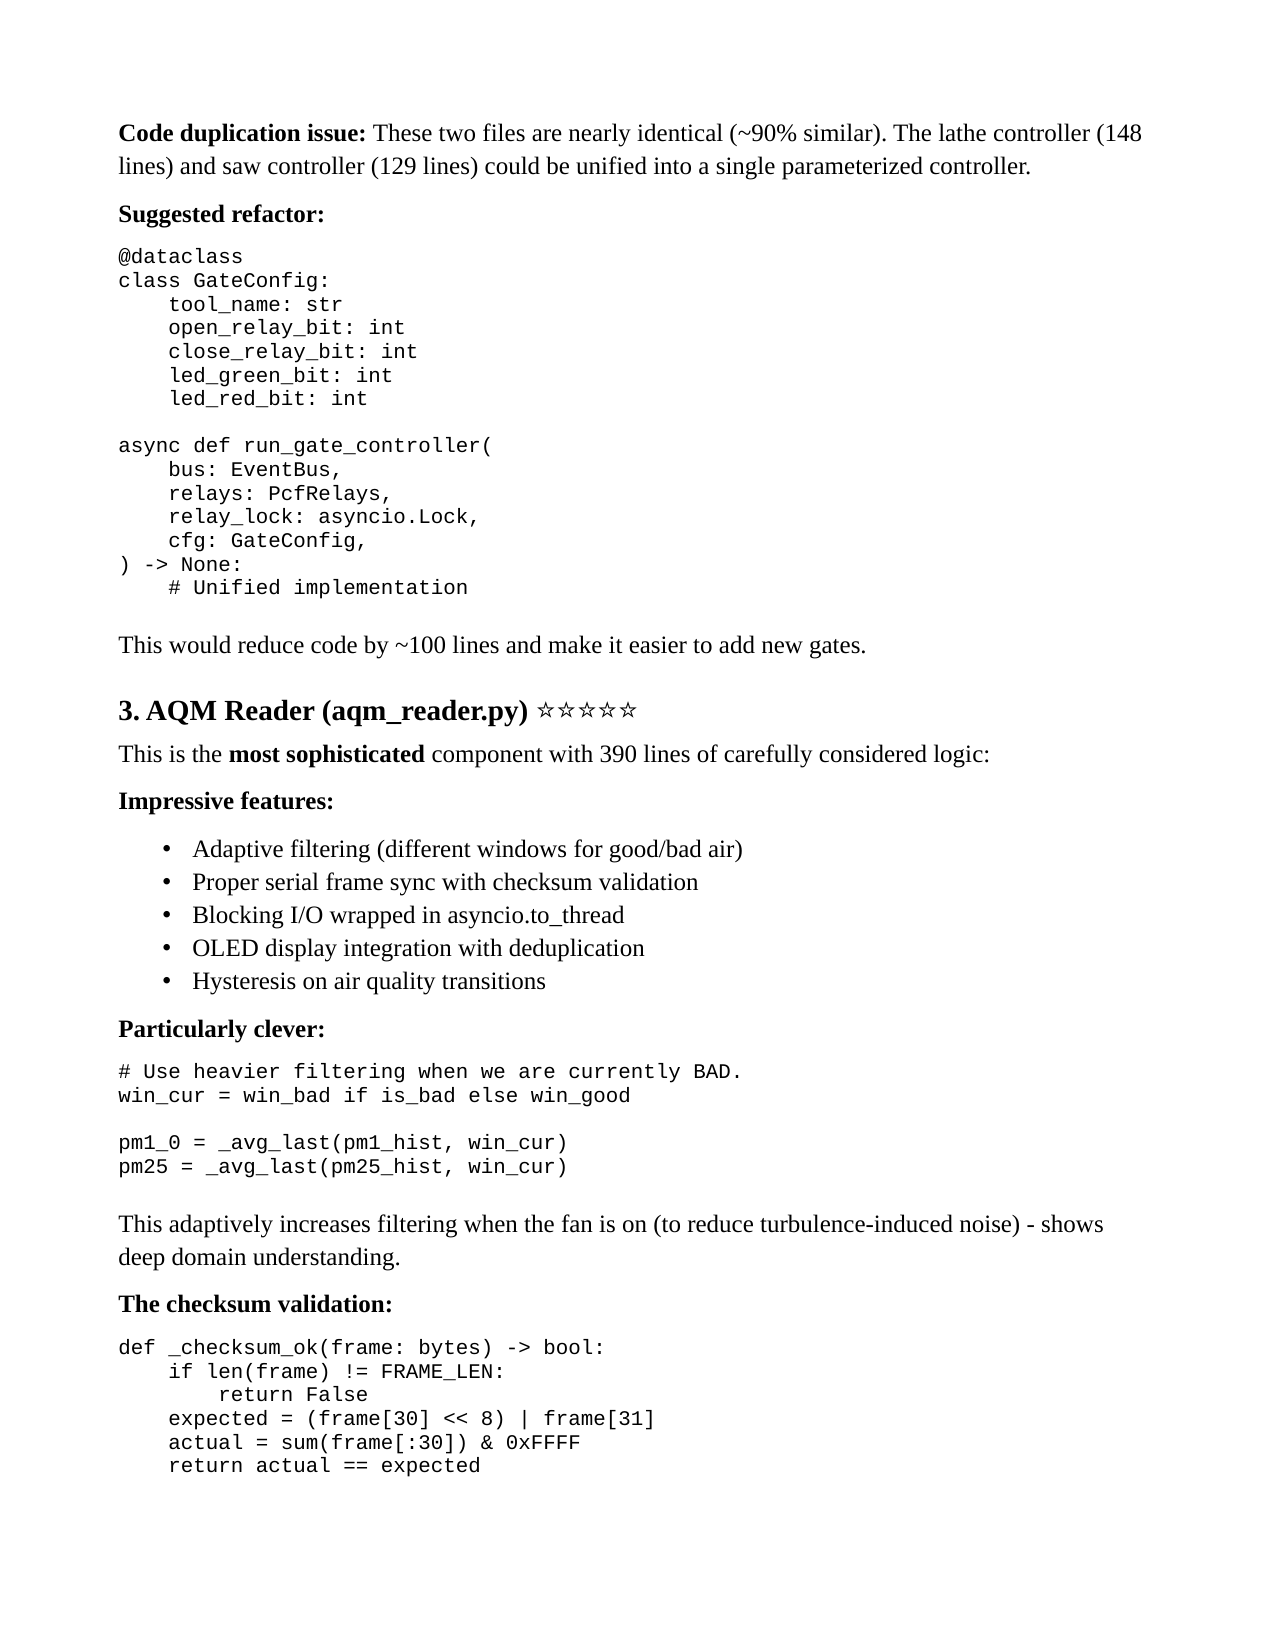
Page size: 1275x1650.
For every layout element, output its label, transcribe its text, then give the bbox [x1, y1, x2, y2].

list Hysteresis on air quality transitions [162, 966, 1157, 995]
text return actual == expected [118, 1455, 1157, 1479]
text pm1_0 = _avg_last(pm1_hist, win_cur) [118, 1132, 1157, 1156]
text if len(frame) != FRAME_LEN: [118, 1361, 1157, 1384]
text def _checksum_ok(frame: bytes) -> bool: [118, 1337, 1157, 1361]
text cfg: GateConfig, [118, 530, 1157, 554]
text # Use heavier filtering when we are currently BAD. [118, 1061, 1157, 1085]
text This adaptively increases filtering when the fan is on (to reduce turbulence-induced noise) - shows deep domain understanding. [118, 1209, 1157, 1271]
text bus: EventBus, [118, 459, 1157, 483]
text win_cur = win_bad if is_bad else win_good [118, 1085, 1157, 1108]
text pm25 = _avg_last(pm25_hist, win_cur) [118, 1156, 1157, 1179]
text async def run_gate_controller( [118, 436, 1157, 459]
text ) -> None: [118, 554, 1157, 577]
text class GateConfig: [118, 270, 1157, 294]
text This would reduce code by ~100 lines and make it easier to add new gates. [118, 631, 1157, 659]
text tool_name: str [118, 294, 1157, 317]
text Impressive features: [118, 786, 1157, 815]
text led_red_bit: int [118, 388, 1157, 412]
list OLED display integration with deduplication [162, 933, 1157, 962]
text Suggested refactor: [118, 199, 1157, 227]
text led_green_bit: int [118, 364, 1157, 388]
list Adaptive filtering (different windows for good/bad air) [162, 834, 1157, 863]
text Particularly clever: [118, 1014, 1157, 1042]
list Blocking I/O wrapped in asyncio.to_thread [162, 900, 1157, 929]
text # Unified implementation [118, 577, 1157, 601]
text actual = sum(frame[:30]) & 0xFFFF [118, 1432, 1157, 1455]
text Code duplication issue: These two files are nearly identical (~90% similar). The lathe controller (148 lines) and saw controller (129 lines) could be unified into a single parameterized controller. [118, 118, 1157, 180]
text return False [118, 1384, 1157, 1408]
text The checksum validation: [118, 1289, 1157, 1318]
text relay_lock: asyncio.Lock, [118, 506, 1157, 530]
text expected = (frame[30] << 8) | frame[31] [118, 1408, 1157, 1432]
text close_relay_bit: int [118, 341, 1157, 364]
text @dataclass [118, 246, 1157, 270]
text relays: PcfRelays, [118, 483, 1157, 506]
text open_relay_bit: int [118, 317, 1157, 341]
subtitle 3. AQM Reader (aqm_reader.py) ⭐⭐⭐⭐⭐ [118, 693, 1157, 726]
text This is the most sophisticated component with 390 lines of carefully considered logic: [118, 739, 1157, 767]
list Proper serial frame sync with checksum validation [162, 867, 1157, 896]
